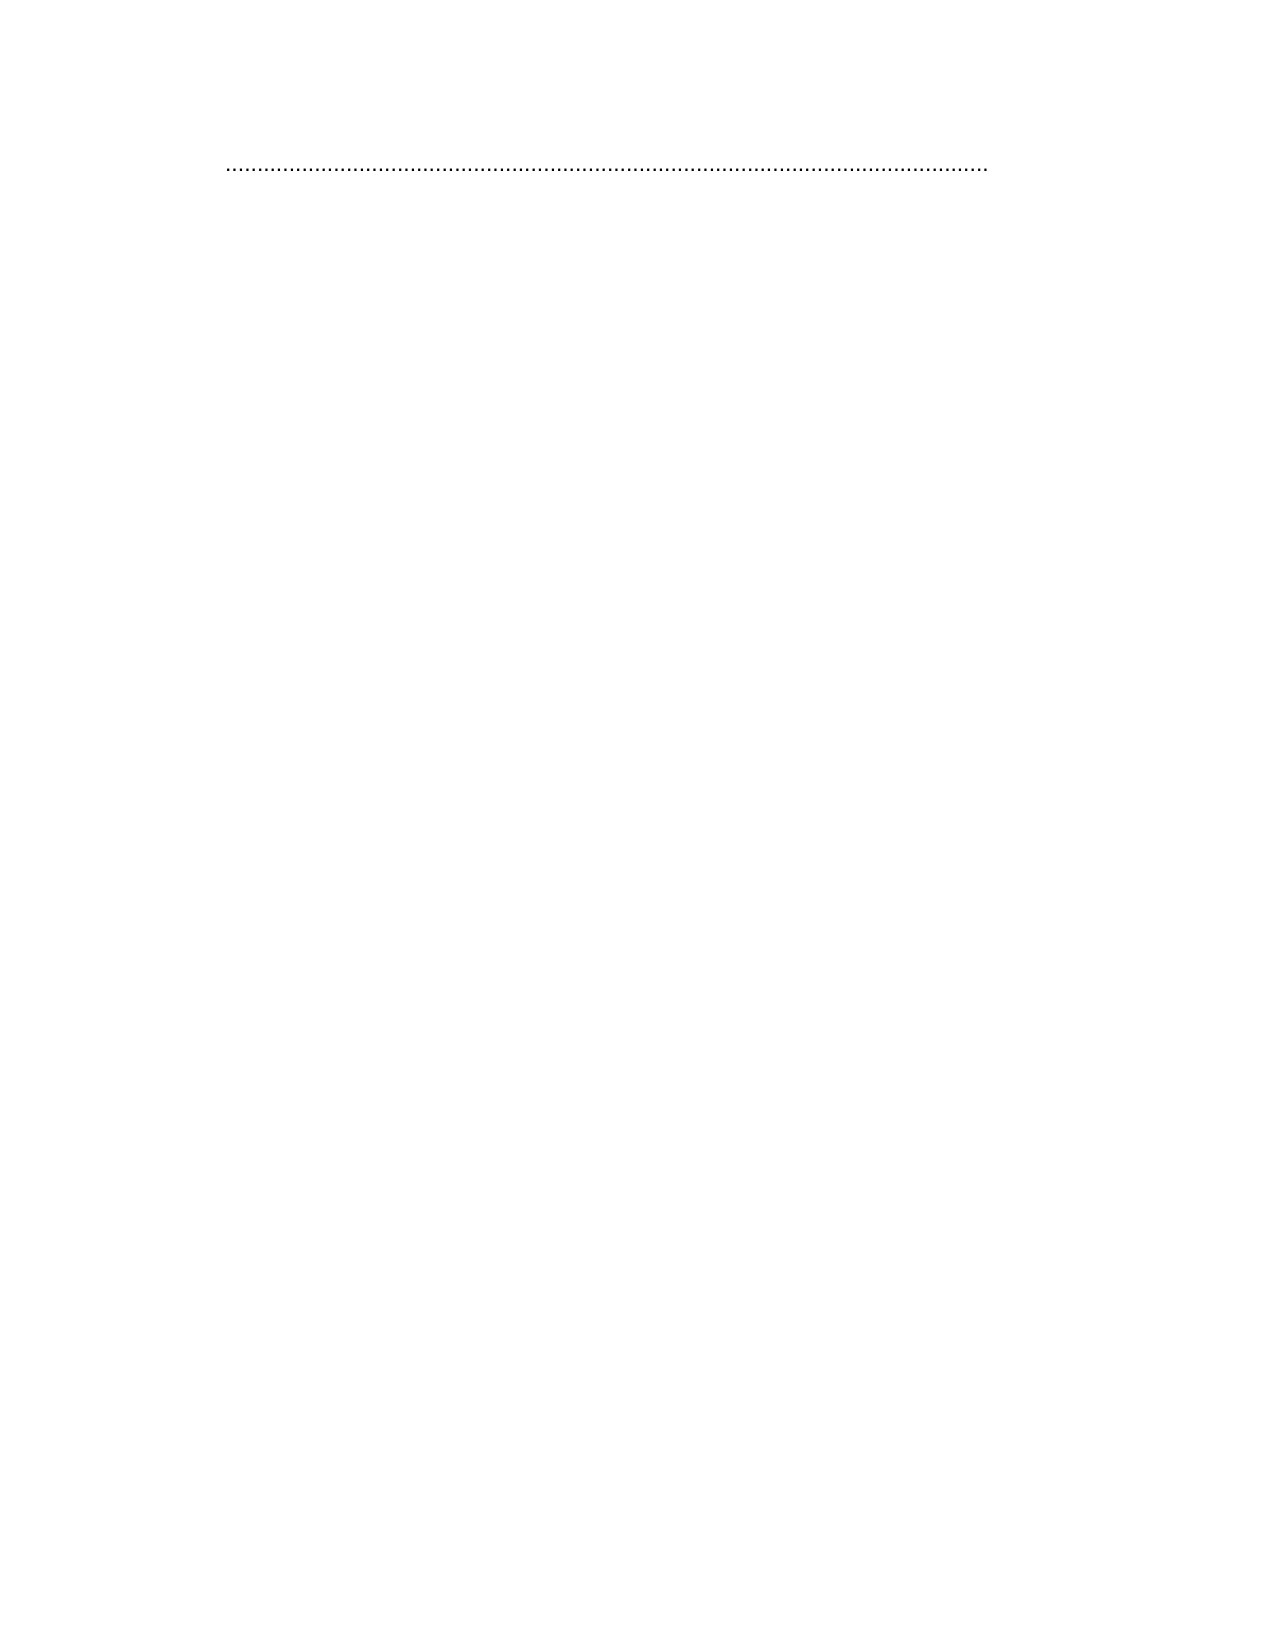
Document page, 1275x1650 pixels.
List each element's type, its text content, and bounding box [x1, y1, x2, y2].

text ........................................................................................................................ [225, 150, 1125, 176]
